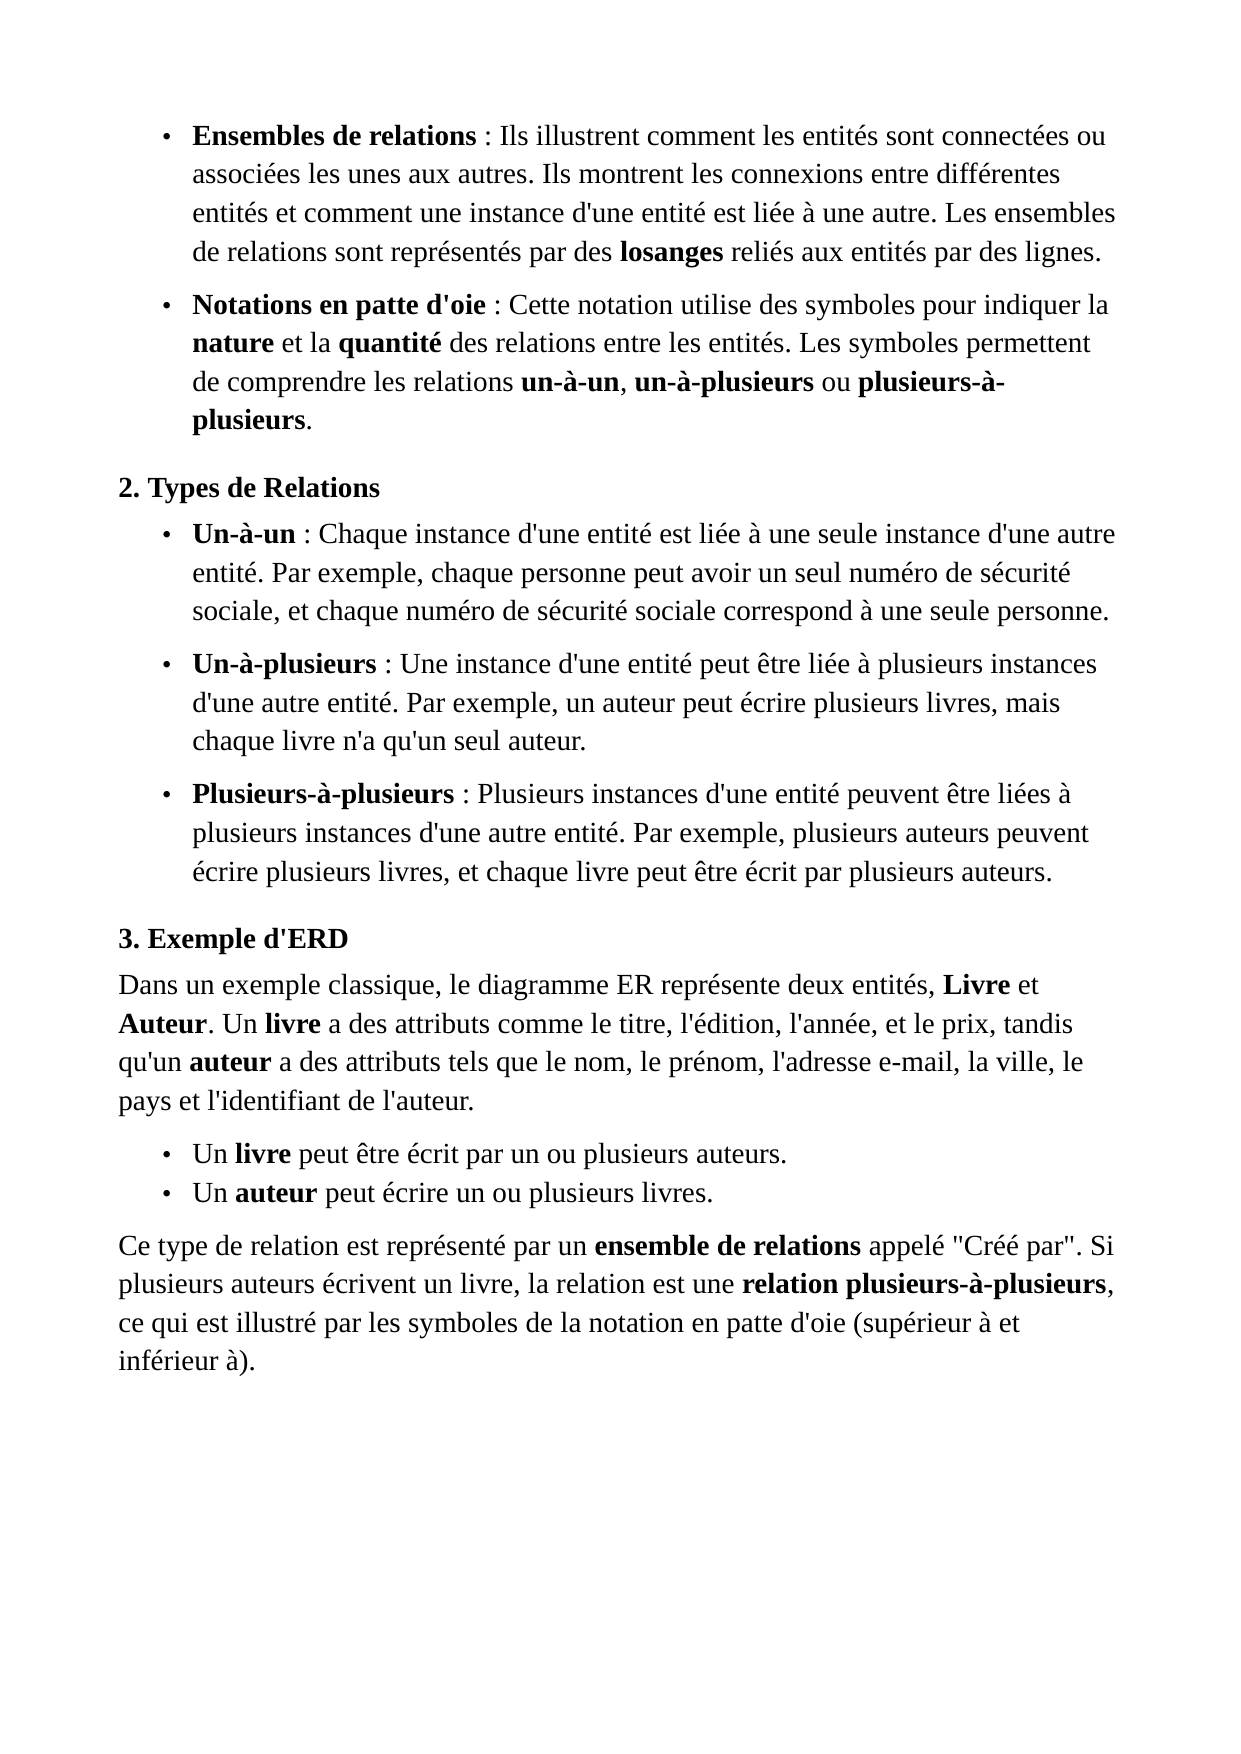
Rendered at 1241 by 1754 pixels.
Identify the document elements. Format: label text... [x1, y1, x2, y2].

subtitle 2. Types de Relations [118, 470, 1122, 504]
list Un-à-plusieurs : Une instance d'une entité peut être liée à plusieurs instances d'une autre entité. Par exemple, un auteur peut écrire plusieurs livres, mais chaque livre n'a qu'un seul auteur. [162, 646, 1122, 757]
list Notations en patte d'oie : Cette notation utilise des symboles pour indiquer la nature et la quantité des relations entre les entités. Les symboles permettent de comprendre les relations un-à-un, un-à-plusieurs ou plusieurs-à-plusieurs. [162, 287, 1122, 436]
text Dans un exemple classique, le diagramme ER représente deux entités, Livre et Auteur. Un livre a des attributs comme le titre, l'édition, l'année, et le prix, tandis qu'un auteur a des attributs tels que le nom, le prénom, l'adresse e-mail, la ville, le pays et l'identifiant de l'auteur. [118, 967, 1122, 1117]
list Plusieurs-à-plusieurs : Plusieurs instances d'une entité peuvent être liées à plusieurs instances d'une autre entité. Par exemple, plusieurs auteurs peuvent écrire plusieurs livres, et chaque livre peut être écrit par plusieurs auteurs. [162, 777, 1122, 887]
list Un livre peut être écrit par un ou plusieurs auteurs. [162, 1136, 1122, 1170]
text Ce type de relation est représenté par un ensemble de relations appelé "Créé par". Si plusieurs auteurs écrivent un livre, la relation est une relation plusieurs-à-plusieurs, ce qui est illustré par les symboles de la notation en patte d'oie (supérieur à et inférieur à). [118, 1228, 1122, 1377]
subtitle 3. Exemple d'ERD [118, 921, 1122, 955]
list Un-à-un : Chaque instance d'une entité est liée à une seule instance d'une autre entité. Par exemple, chaque personne peut avoir un seul numéro de sécurité sociale, et chaque numéro de sécurité sociale correspond à une seule personne. [162, 516, 1122, 627]
list Ensembles de relations : Ils illustrent comment les entités sont connectées ou associées les unes aux autres. Ils montrent les connexions entre différentes entités et comment une instance d'une entité est liée à une autre. Les ensembles de relations sont représentés par des losanges reliés aux entités par des lignes. [162, 118, 1122, 267]
list Un auteur peut écrire un ou plusieurs livres. [162, 1175, 1122, 1208]
